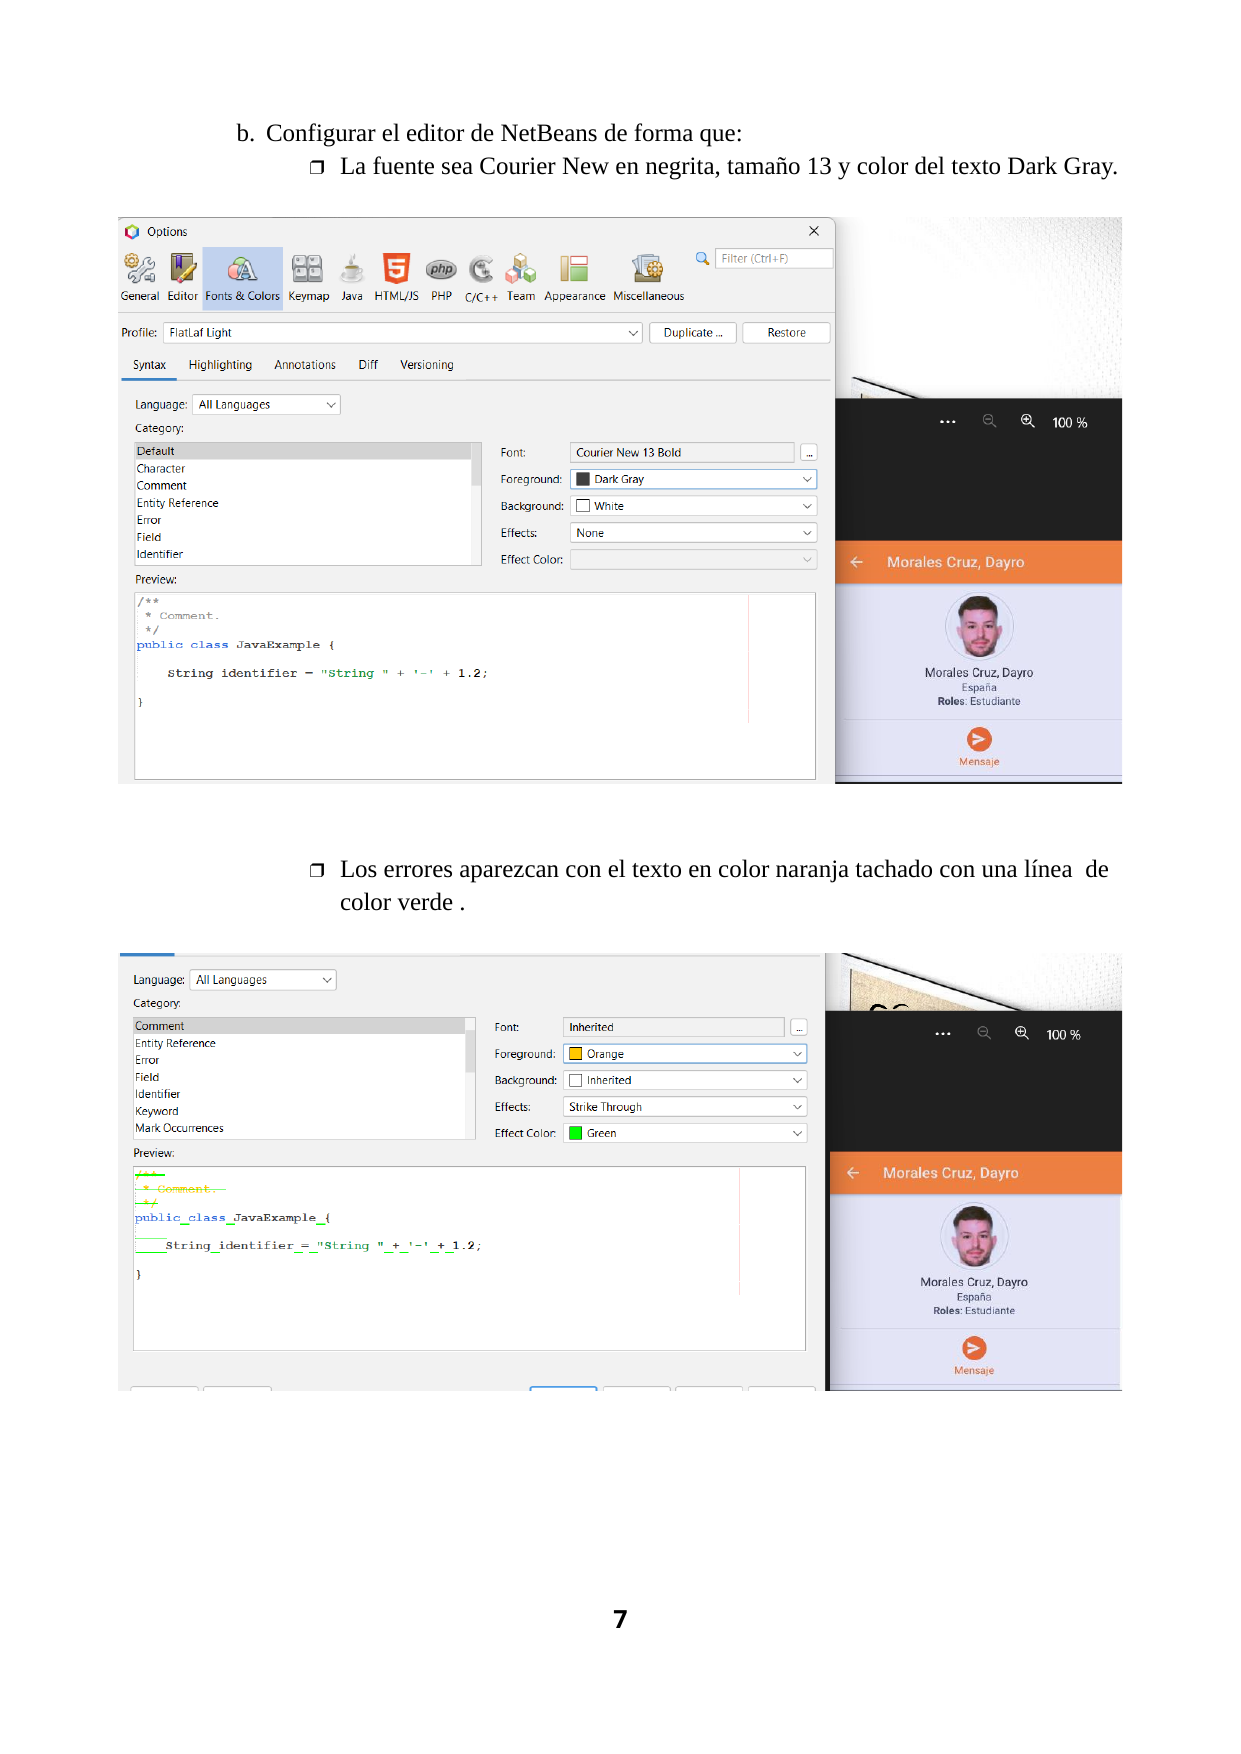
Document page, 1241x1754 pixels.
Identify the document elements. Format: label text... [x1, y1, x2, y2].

picture [118, 217, 1123, 784]
list Los errores aparezcan con el texto en color naranja tachado con una línea de color verde . [310, 854, 1122, 916]
picture [118, 953, 1123, 1391]
list Configurar el editor de NetBeans de forma que: [236, 118, 1122, 147]
list La fuente sea Courier New en negrita, tamaño 13 y color del texto Dark Gray. [310, 151, 1122, 180]
